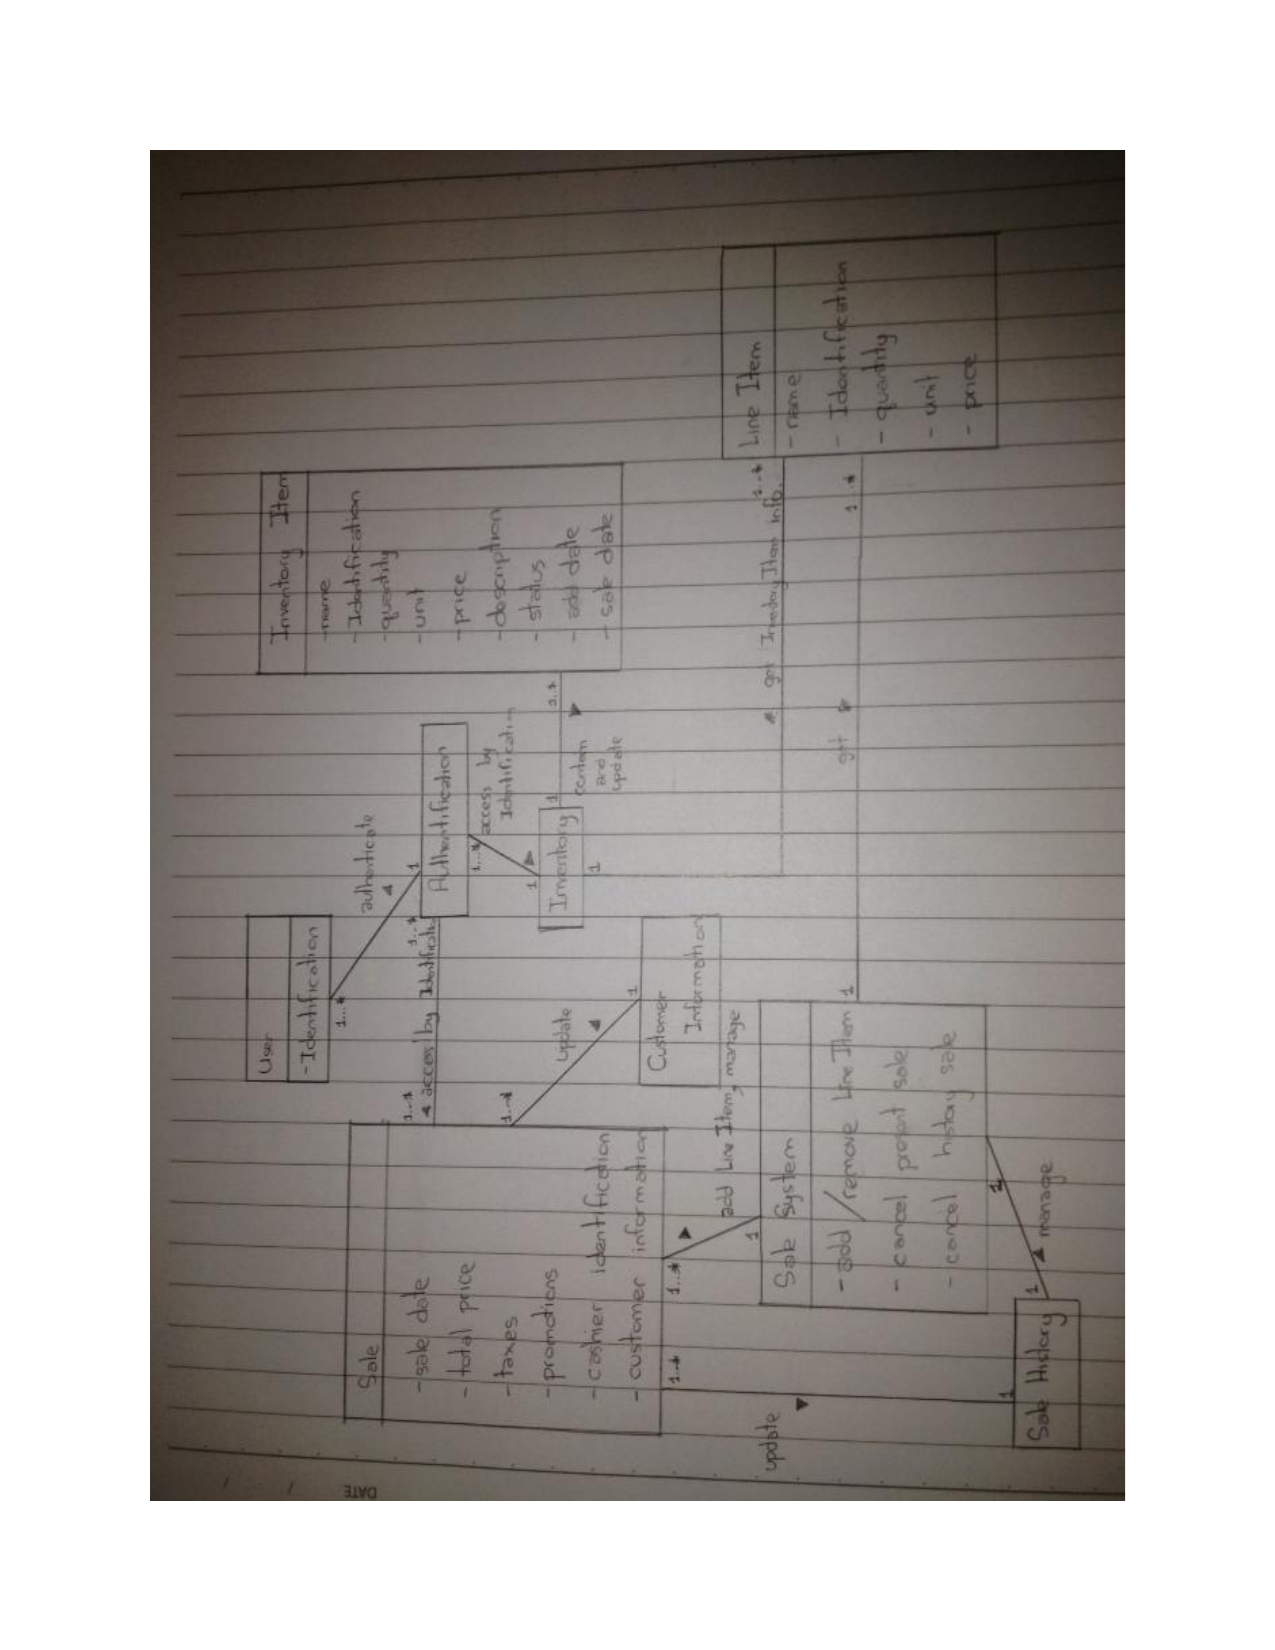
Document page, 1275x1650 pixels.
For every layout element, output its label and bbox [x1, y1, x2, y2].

picture [150, 150, 1125, 1501]
